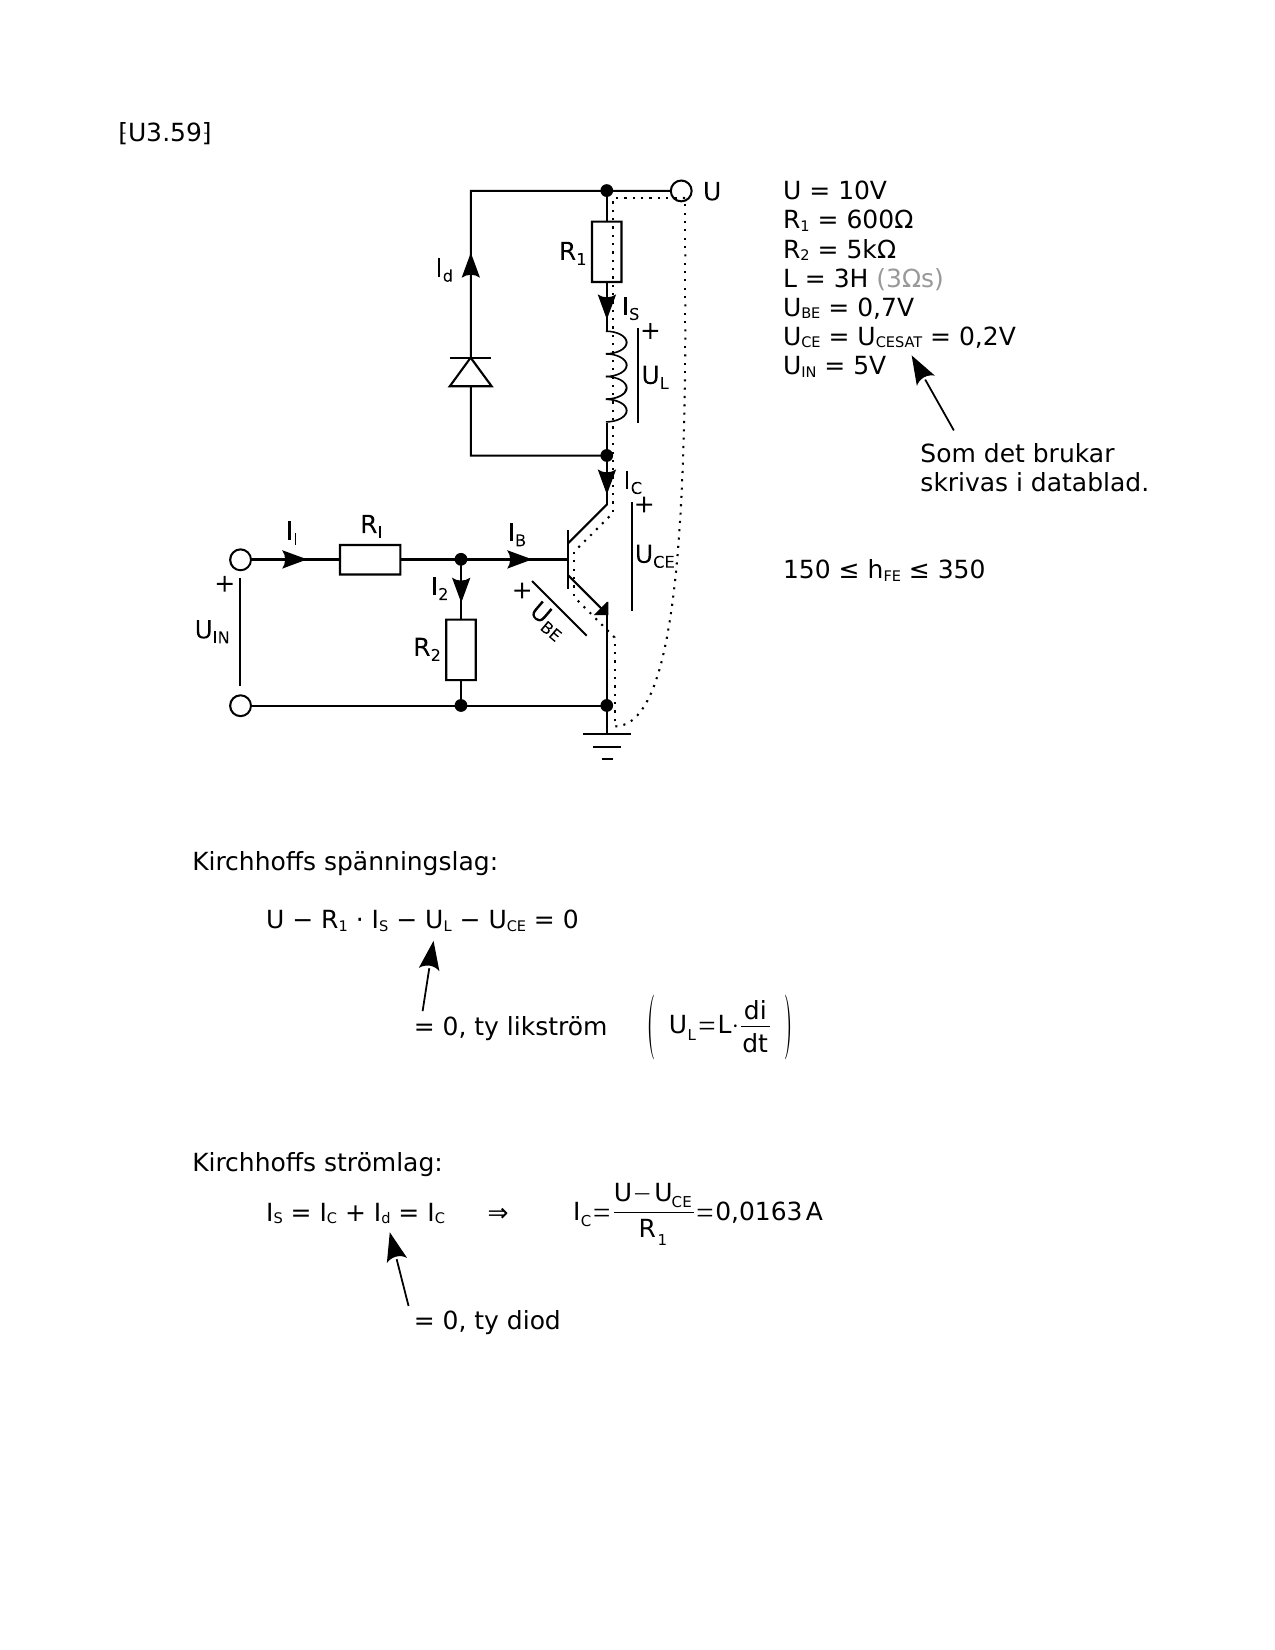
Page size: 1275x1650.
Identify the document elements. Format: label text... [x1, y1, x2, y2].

text Kirchhoffs strömlag: [118, 1148, 1157, 1178]
text [118, 322, 469, 351]
text R1 = 600Ω [608, 206, 1157, 235]
text U − R1 ⋅ IS − UL − UCE = 0 [118, 906, 1157, 935]
text 150 ≤ hFE ≤ 350 [633, 556, 1157, 585]
text [118, 468, 606, 497]
text [472, 293, 606, 322]
text Som det brukar [608, 439, 1157, 468]
text [456, 361, 485, 381]
text [472, 264, 606, 293]
text [616, 351, 637, 381]
text [472, 351, 625, 381]
text [118, 556, 460, 585]
text U = 10V [118, 176, 1157, 206]
text skrivas i datablad. [608, 468, 1157, 497]
text [118, 264, 469, 293]
text [594, 264, 620, 280]
text [118, 235, 469, 264]
text = 0, ty diod [118, 1306, 1157, 1335]
text [472, 235, 590, 264]
text [118, 351, 469, 381]
text [594, 223, 620, 235]
text [118, 293, 469, 322]
text Kirchhoffs spänningslag: [118, 847, 1157, 876]
text UBE = 0,7V [608, 293, 1157, 322]
text [472, 206, 606, 235]
text L = 3H (3Ωs) [608, 264, 1157, 293]
text R2 = 5kΩ [623, 235, 1157, 264]
text UCE = UCESAT = 0,2V [608, 322, 1157, 351]
text [594, 235, 620, 264]
text [118, 439, 606, 468]
text IS = IC + Id = IC ⇒ [118, 1178, 1157, 1248]
text [569, 556, 631, 585]
text [472, 322, 625, 351]
text [118, 206, 469, 235]
text ⁅U3.59⁆ [118, 118, 1157, 147]
text UIN = 5V [639, 351, 1157, 381]
text [462, 561, 567, 585]
text = 0, ty likström [118, 993, 1157, 1061]
